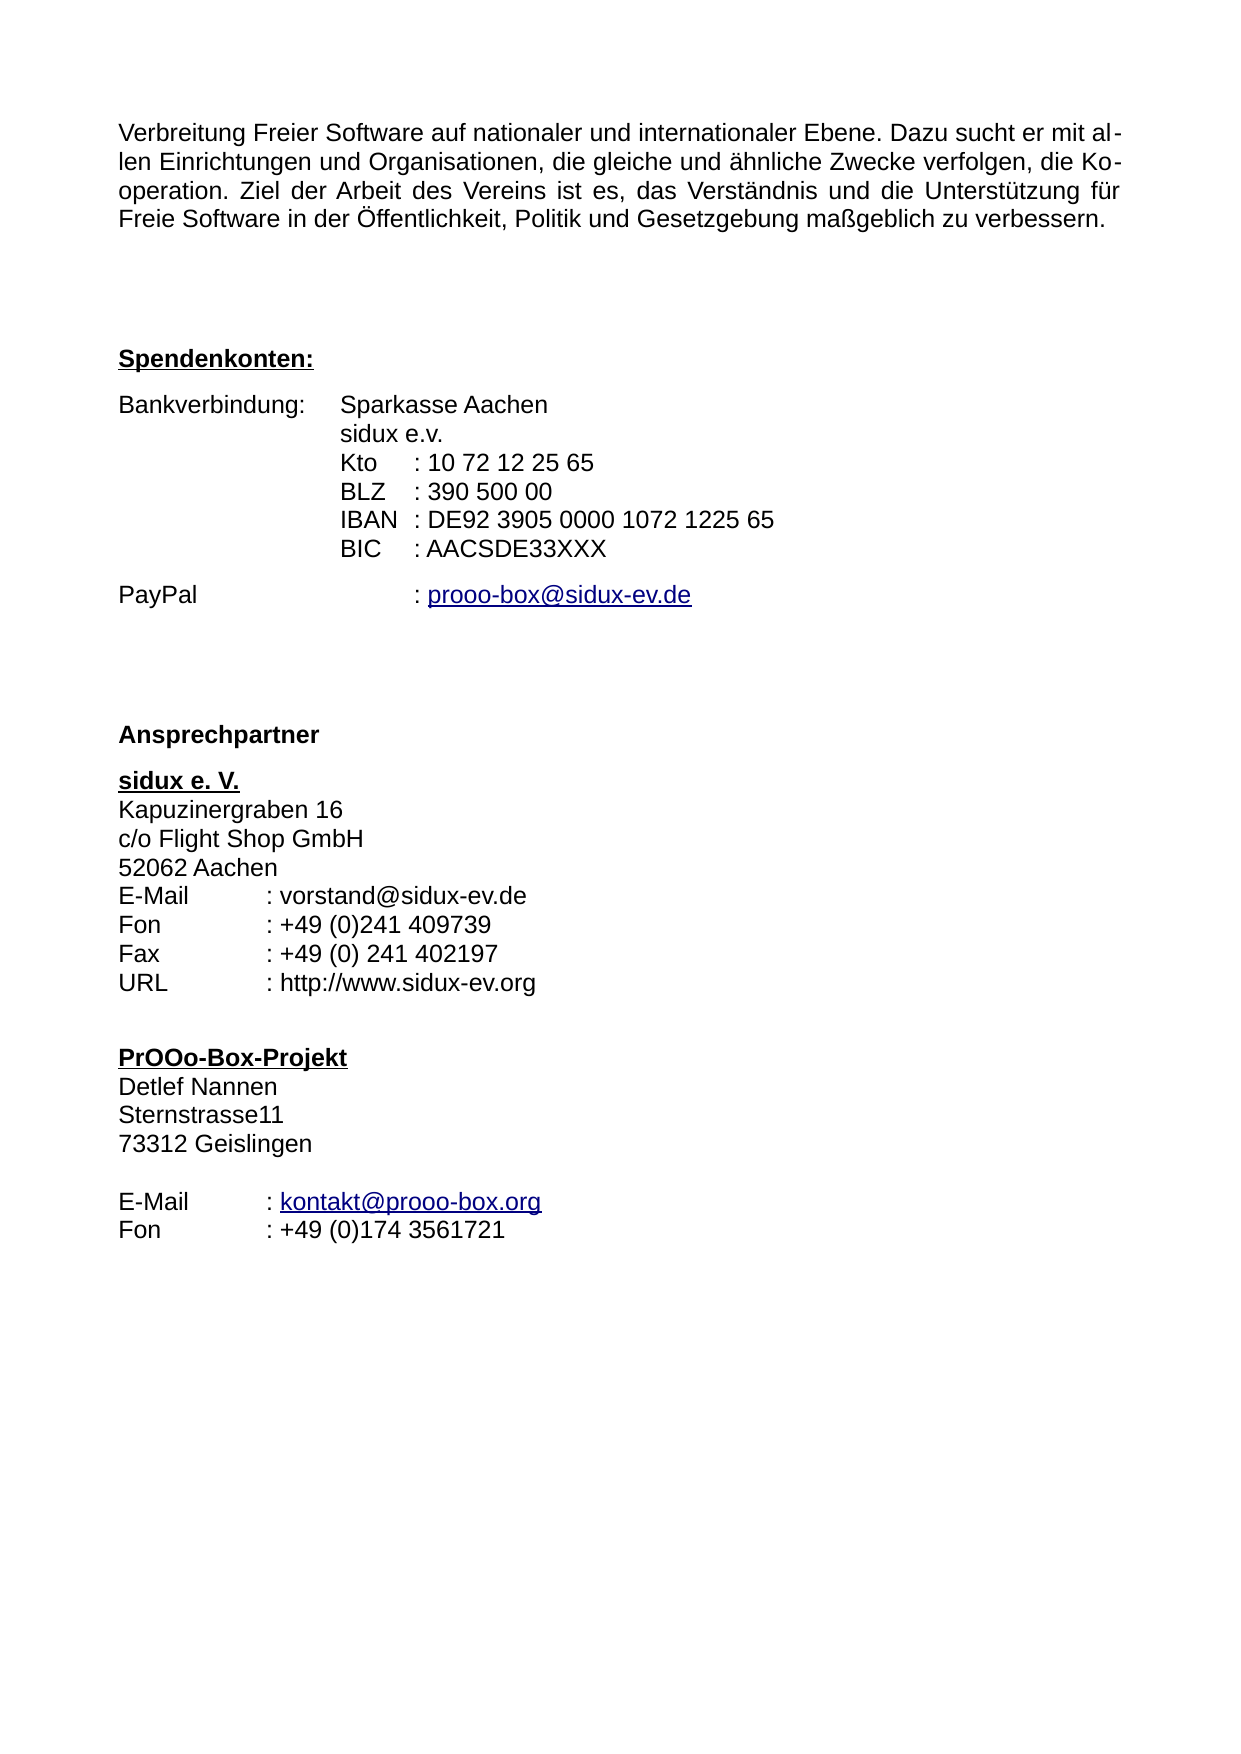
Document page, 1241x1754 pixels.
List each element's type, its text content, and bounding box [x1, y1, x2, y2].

text sidux e. V. Kapuzinergraben 16 c/o Flight Shop GmbH 52062 Aachen E-Mail : vorstand@sidux-ev.de Fon : +49 (0)241 409739 Fax : +49 (0) 241 402197 URL : http://www.sidux-ev.org [118, 766, 1122, 1025]
text PrOOo-Box-Projekt Detlef Nannen Sternstrasse11 73312 Geislingen E-Mail : kontakt@prooo-box.org Fon : +49 (0)174 3561721 [118, 1043, 1122, 1244]
text Verbreitung Freier Software auf nationaler und internationaler Ebene. Dazu sucht er mit al­len Einrichtungen und Organisationen, die gleiche und ähnliche Zwecke verfolgen, die Ko­operation. Ziel der Arbeit des Vereins ist es, das Verständnis und die Unterstützung für Freie Software in der Öffentlichkeit, Politik und Gesetzgebung maßgeblich zu verbessern. [118, 118, 1122, 233]
text Spendenkonten: [118, 344, 1122, 372]
text Bankverbindung: Sparkasse Aachen sidux e.v. Kto : 10 72 12 25 65 BLZ : 390 500 00 IBAN : DE92 3905 0000 1072 1225 65 BIC : AACSDE33XXX [118, 390, 1122, 563]
text Ansprechpartner [118, 720, 1122, 748]
text PayPal : prooo-box@sidux-ev.de [118, 580, 1122, 609]
